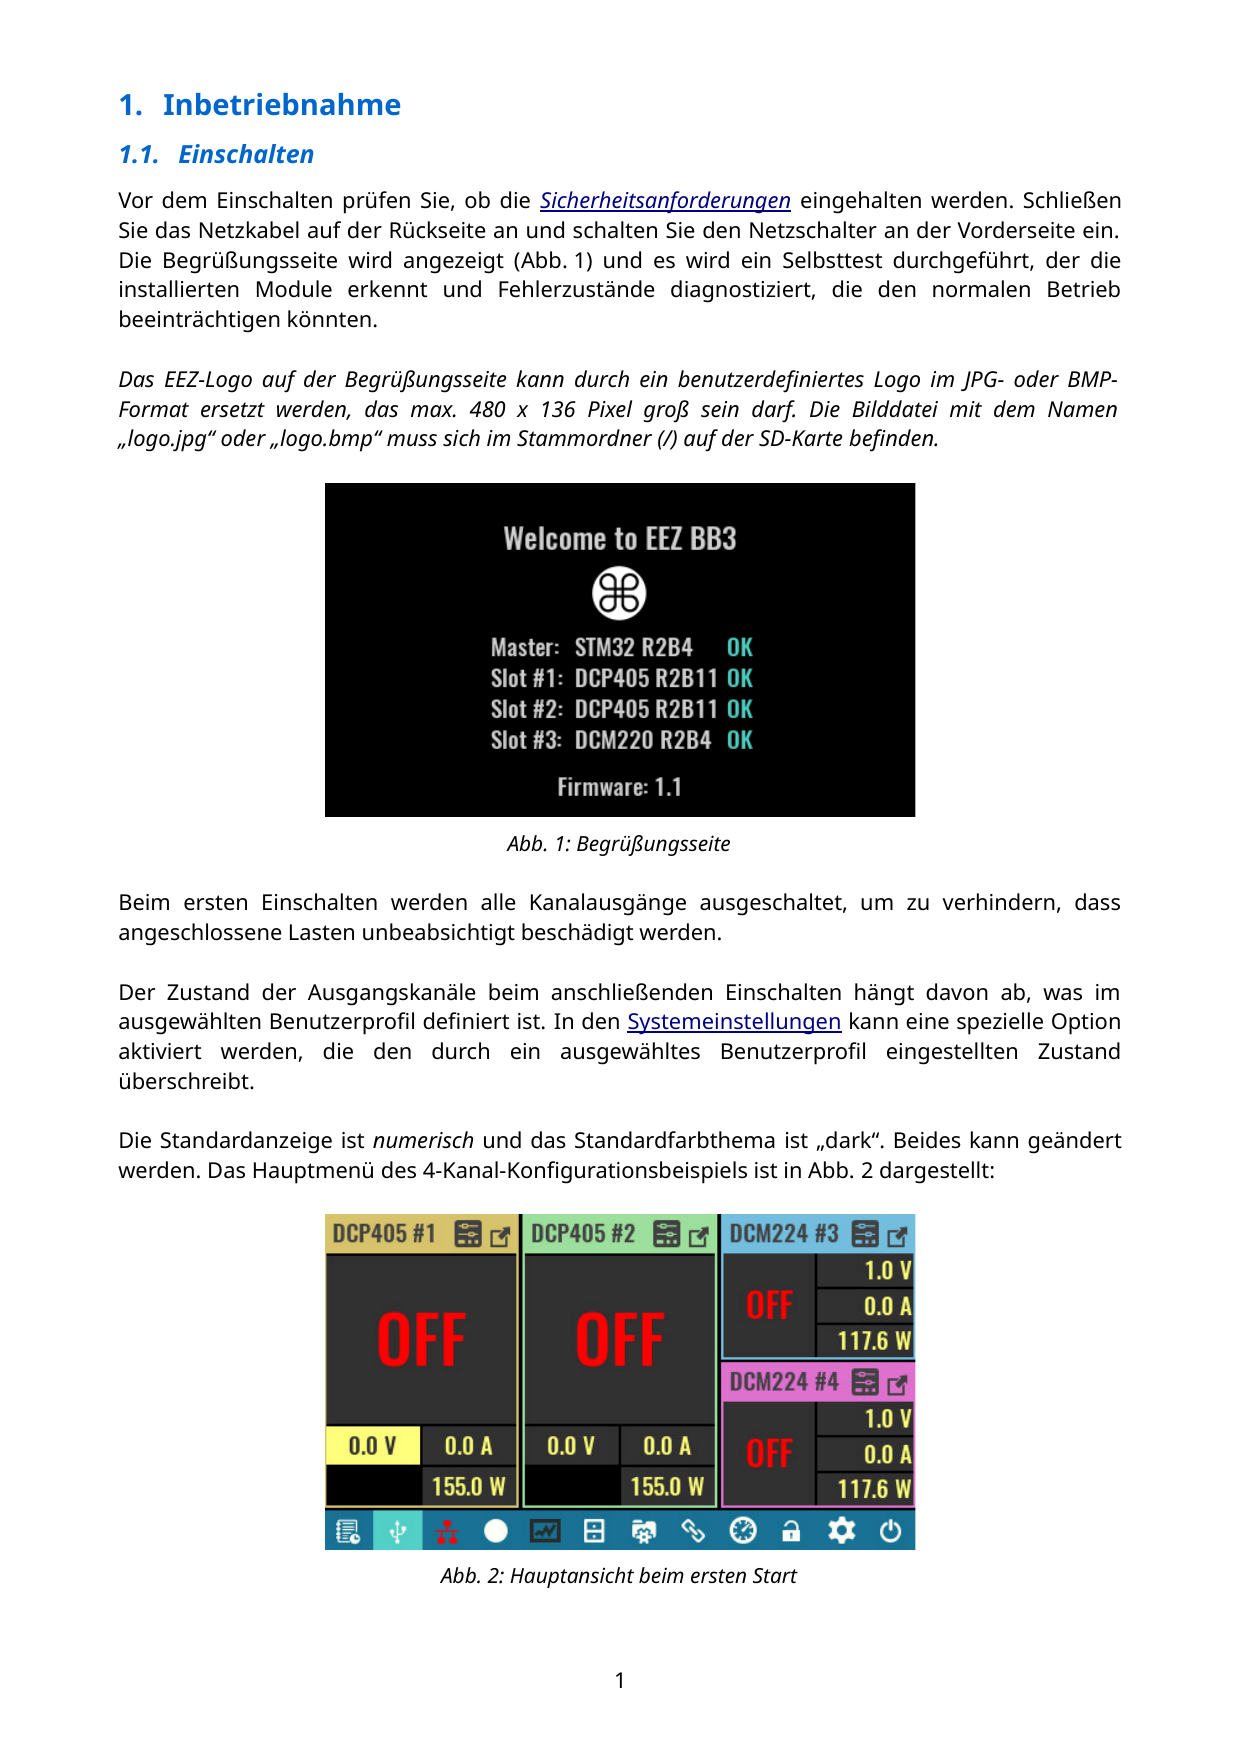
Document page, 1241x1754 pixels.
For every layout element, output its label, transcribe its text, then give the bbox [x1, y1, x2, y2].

subtitle Einschalten [118, 136, 1122, 170]
text Abb. 2: Hauptansicht beim ersten Start [325, 1550, 915, 1589]
text Der Zustand der Ausgangskanäle beim anschließenden Einschalten hängt davon ab, was im ausgewählten Benutzerprofil definiert ist. In den Systemeinstellungen kann eine spezielle Option aktiviert werden, die den durch ein ausgewähltes Benutzerprofil eingestellten Zustand überschreibt. [118, 976, 1122, 1096]
text Beim ersten Einschalten werden alle Kanalausgänge ausgeschaltet, um zu verhindern, dass angeschlossene Lasten unbeabsichtigt beschädigt werden. [118, 887, 1122, 947]
picture [325, 1214, 916, 1550]
text Das EEZ-Logo auf der Begrüßungsseite kann durch ein benutzerdefiniertes Logo im JPG- oder BMP-Format ersetzt werden, das max. 480 x 136 Pixel groß sein darf. Die Bilddatei mit dem Namen „logo.jpg“ oder „logo.bmp“ muss sich im Stammordner (/) auf der SD-Karte befinden. [118, 364, 1122, 453]
text Vor dem Einschalten prüfen Sie, ob die Sicherheitsanforderungen eingehalten werden. Schließen Sie das Netzkabel auf der Rückseite an und schalten Sie den Netzschalter an der Vorderseite ein. Die Begrüßungsseite wird angezeigt (Abb. 1) und es wird ein Selbsttest durchgeführt, der die installierten Module erkennt und Fehlerzustände diagnostiziert, die den normalen Betrieb beeinträchtigen könnten. [118, 185, 1122, 334]
text Abb. 1: Begrüßungsseite [325, 817, 915, 857]
subtitle Inbetriebnahme [118, 84, 1122, 124]
picture [325, 483, 916, 817]
text Die Standardanzeige ist numerisch und das Standardfarbthema ist „dark“. Beides kann geändert werden. Das Hauptmenü des 4-Kanal-Konfigurationsbeispiels ist in Abb. 2 dargestellt: [118, 1125, 1122, 1185]
